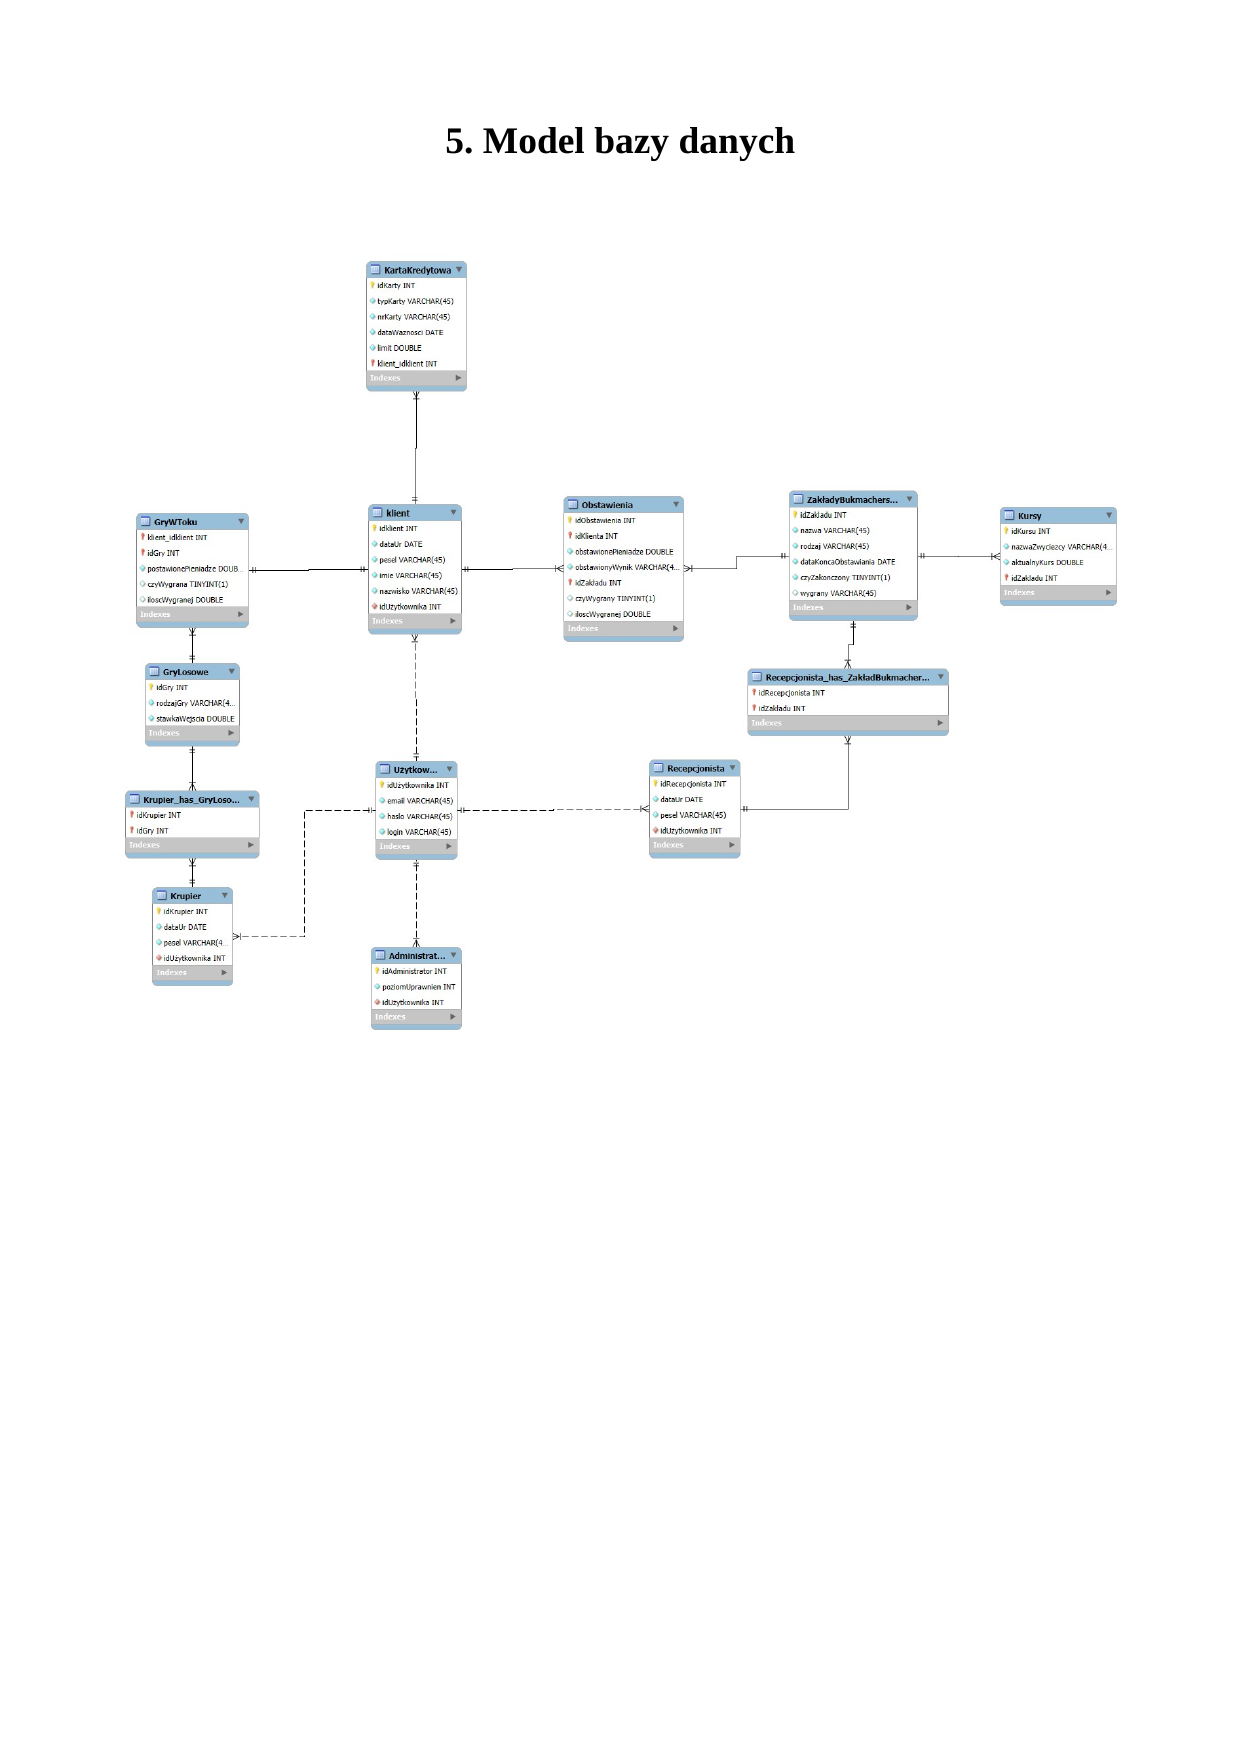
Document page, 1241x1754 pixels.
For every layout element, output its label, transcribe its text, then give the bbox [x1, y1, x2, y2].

subtitle 5. Model bazy danych [118, 118, 1122, 161]
